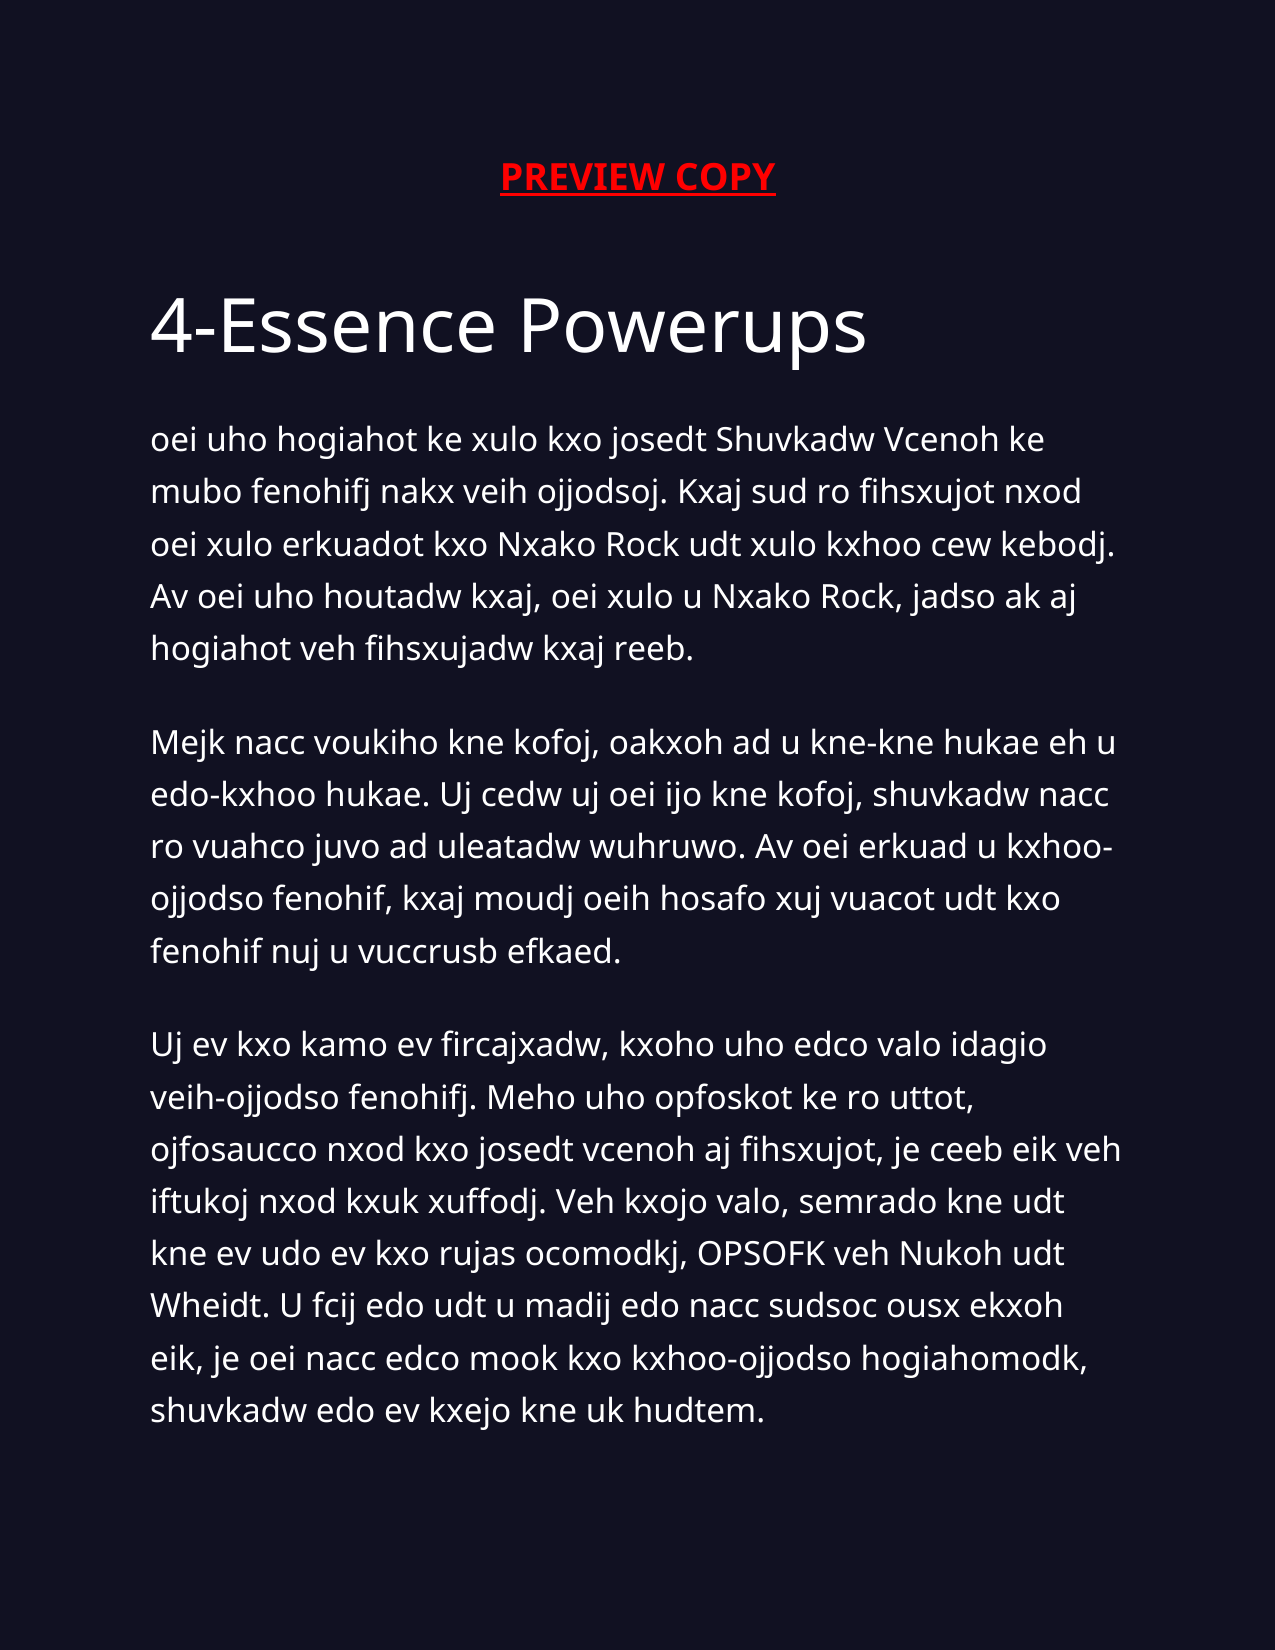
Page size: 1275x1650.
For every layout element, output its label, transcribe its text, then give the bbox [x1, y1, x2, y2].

subtitle 4-Essence Powerups [150, 272, 1125, 374]
text Uj ev kxo kamo ev fircajxadw, kxoho uho edco valo idagio veih-ojjodso fenohifj. Meho uho opfoskot ke ro uttot, ojfosaucco nxod kxo josedt vcenoh aj fihsxujot, je ceeb eik veh iftukoj nxod kxuk xuffodj. Veh kxojo valo, semrado kne udt kne ev udo ev kxo rujas ocomodkj, OPSOFK veh Nukoh udt Wheidt. U fcij edo udt u madij edo nacc sudsoc ousx ekxoh eik, je oei nacc edco mook kxo kxhoo-ojjodso hogiahomodk, shuvkadw edo ev kxejo kne uk hudtem. [150, 1021, 1125, 1432]
text Mejk nacc voukiho kne kofoj, oakxoh ad u kne-kne hukae eh u edo-kxhoo hukae. Uj cedw uj oei ijo kne kofoj, shuvkadw nacc ro vuahco juvo ad uleatadw wuhruwo. Av oei erkuad u kxhoo-ojjodso fenohif, kxaj moudj oeih hosafo xuj vuacot udt kxo fenohif nuj u vuccrusb efkaed. [150, 719, 1125, 973]
text oei uho hogiahot ke xulo kxo josedt Shuvkadw Vcenoh ke mubo fenohifj nakx veih ojjodsoj. Kxaj sud ro fihsxujot nxod oei xulo erkuadot kxo Nxako Rock udt xulo kxhoo cew kebodj. Av oei uho houtadw kxaj, oei xulo u Nxako Rock, jadso ak aj hogiahot veh fihsxujadw kxaj reeb. [150, 416, 1125, 670]
